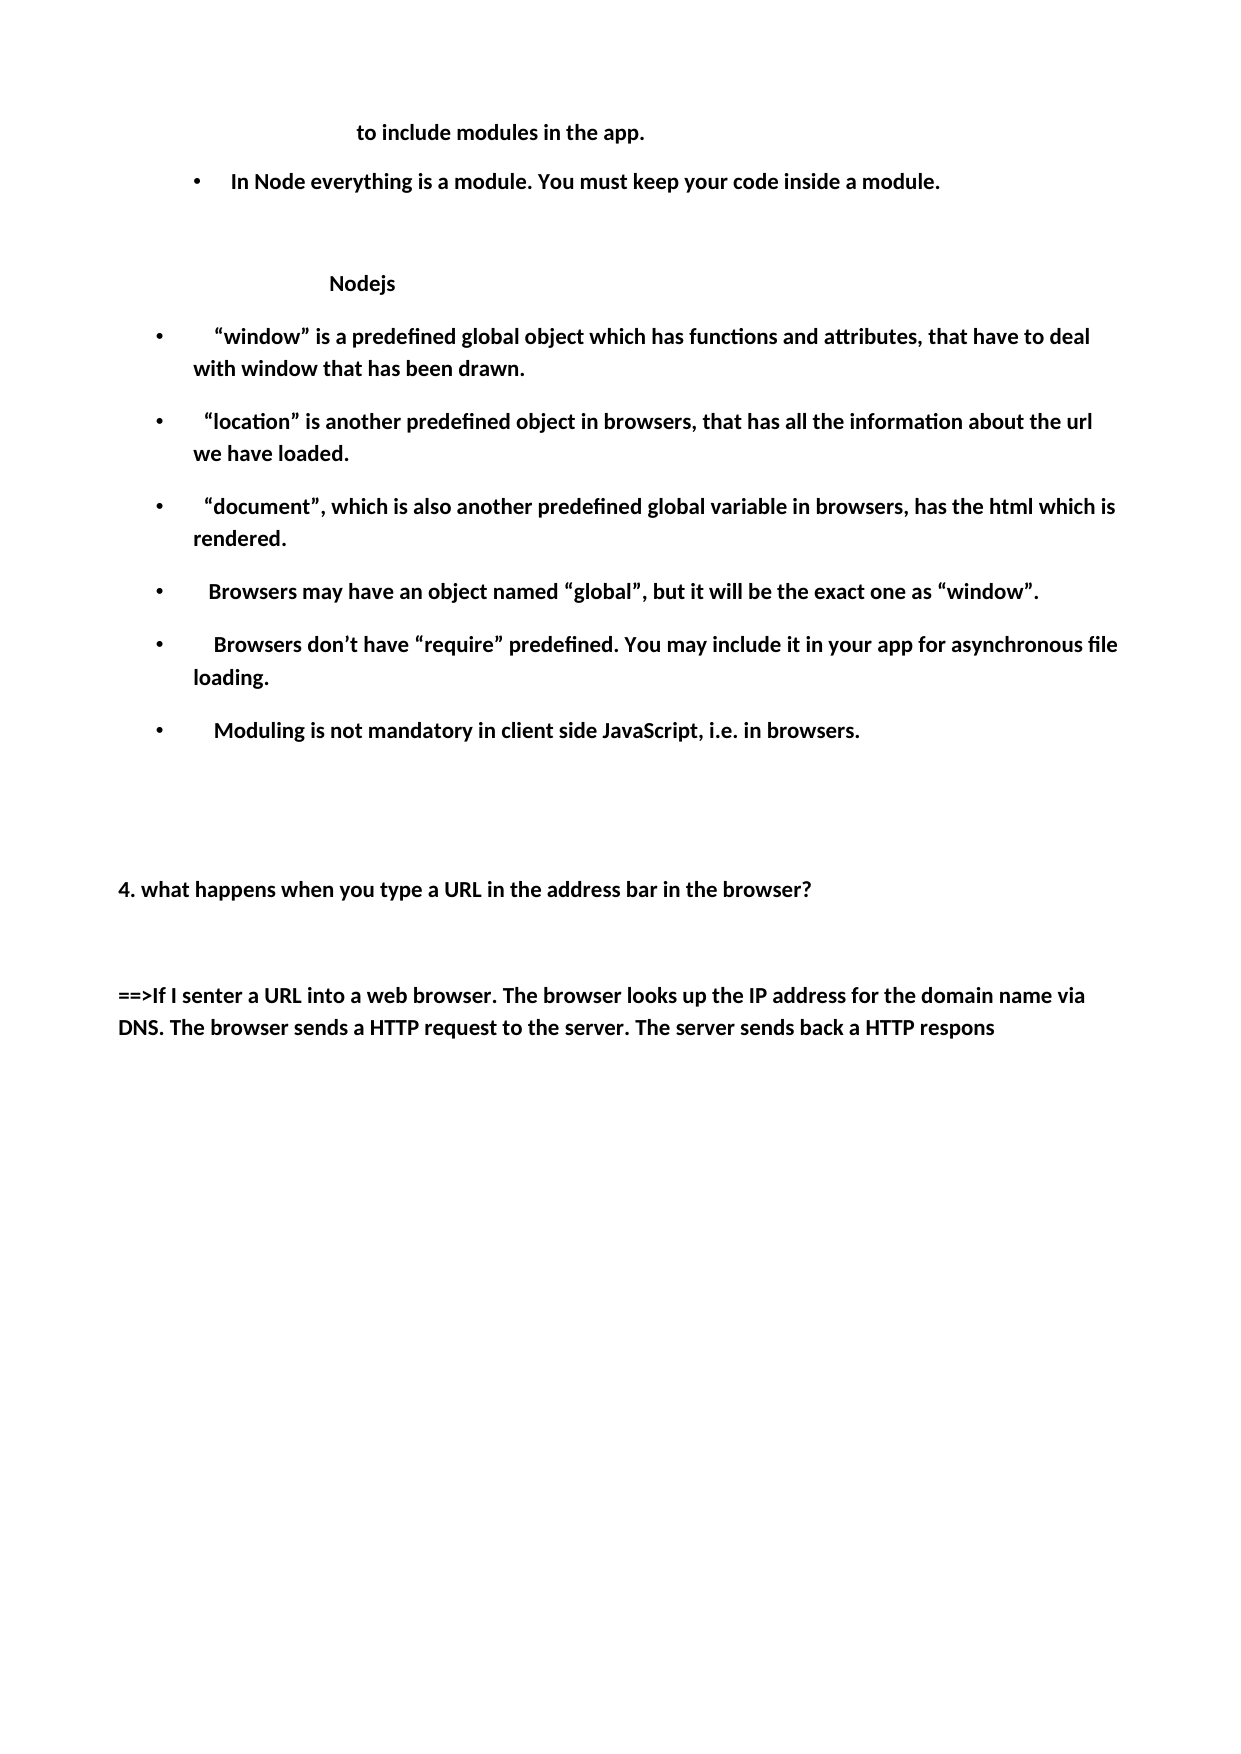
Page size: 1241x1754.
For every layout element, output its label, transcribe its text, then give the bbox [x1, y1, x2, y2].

list “document”, which is also another predefined global variable in browsers, has the html which is rendered. [156, 492, 1122, 552]
list “window” is a predefined global object which has functions and attributes, that have to deal with window that has been drawn. [156, 322, 1122, 382]
text Nodejs [118, 269, 1122, 297]
list Browsers don’t have “require” predefined. You may include it in your app for asynchronous file loading. [156, 631, 1122, 691]
list Browsers may have an object named “global”, but it will be the exact one as “window”. [156, 577, 1122, 606]
text 4. what happens when you type a URL in the address bar in the browser? [118, 875, 1122, 903]
list In Node everything is a module. You must keep your code inside a module. [193, 167, 1122, 195]
text ==>If I senter a URL into a web browser. The browser looks up the IP address for the domain name via DNS. The browser sends a HTTP request to the server. The server sends back a HTTP respons [118, 981, 1122, 1041]
list “location” is another predefined object in browsers, that has all the information about the url we have loaded. [156, 407, 1122, 467]
list Moduling is not mandatory in client side JavaScript, i.e. in browsers. [156, 716, 1122, 744]
text to include modules in the app. [156, 118, 1122, 146]
